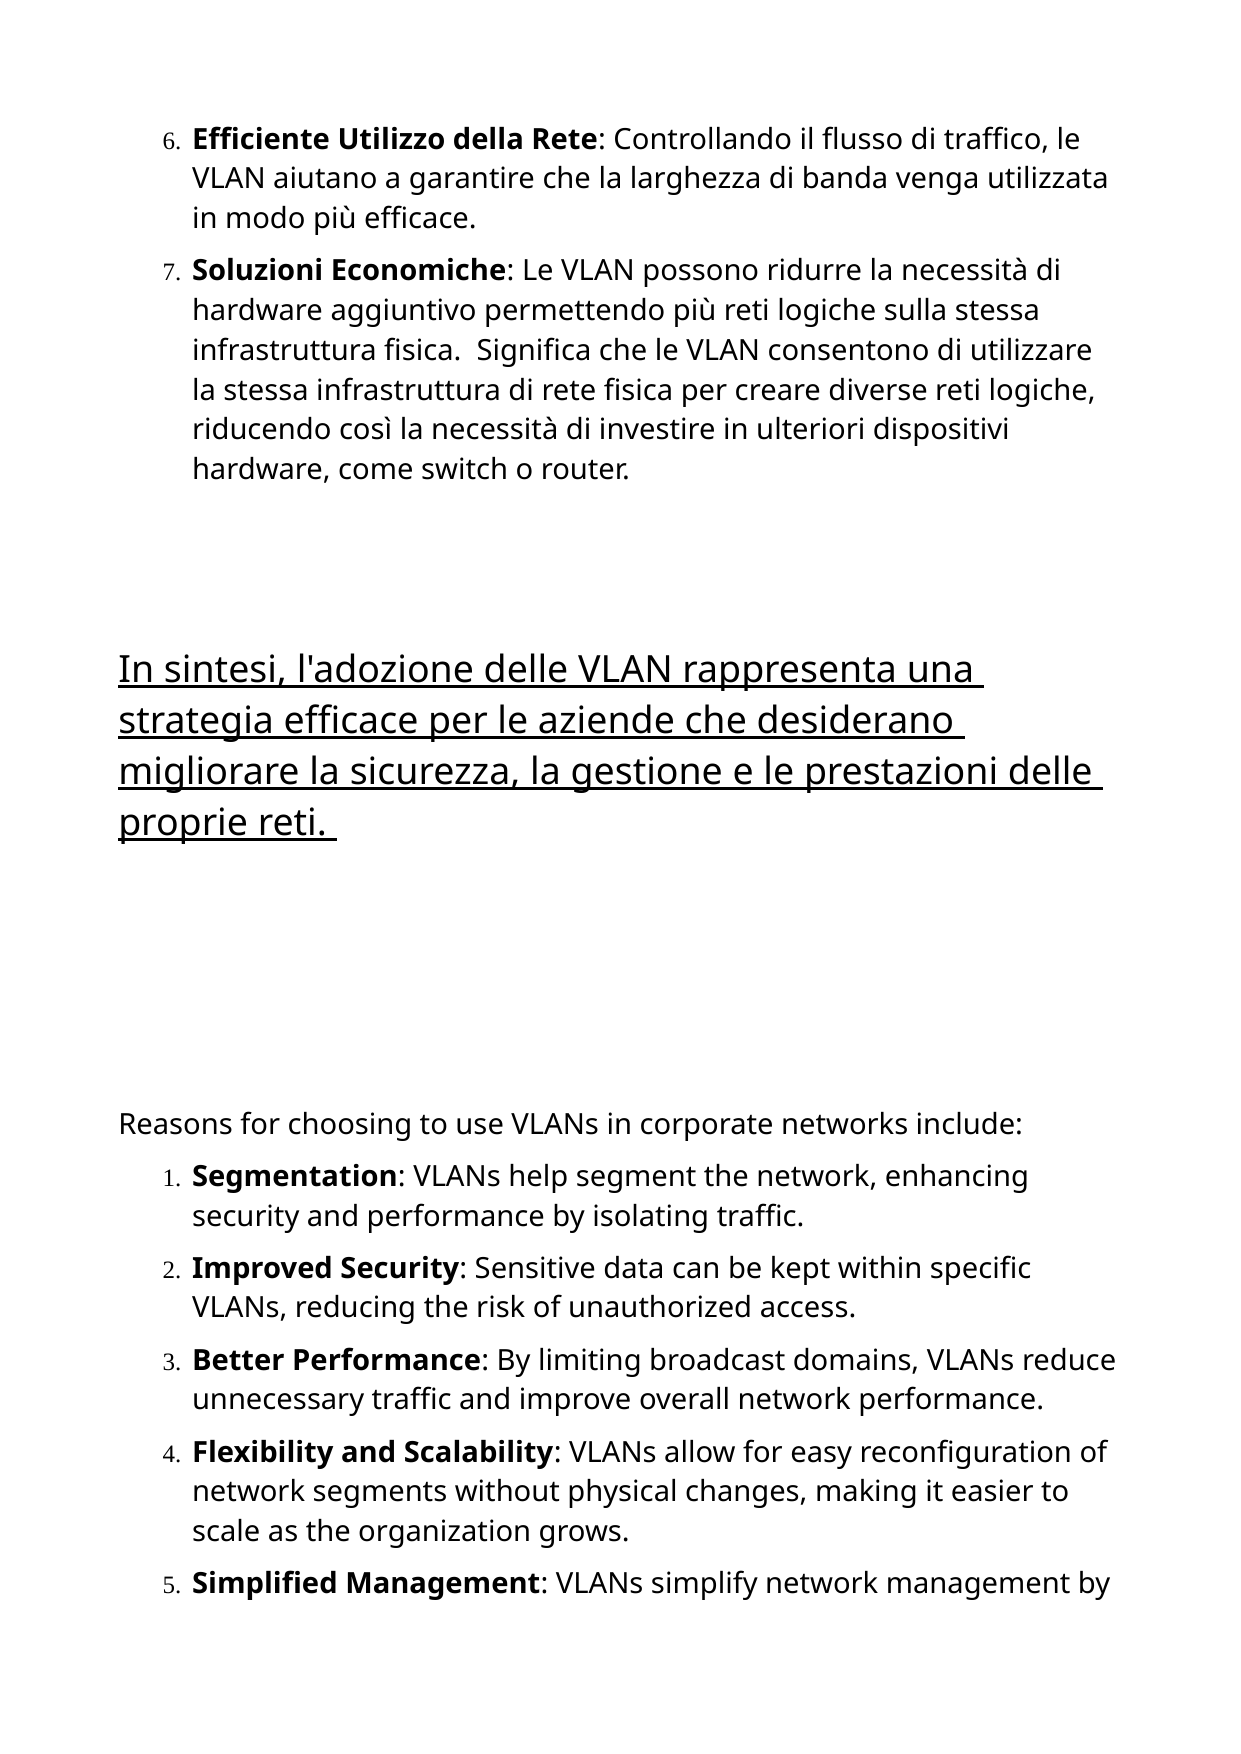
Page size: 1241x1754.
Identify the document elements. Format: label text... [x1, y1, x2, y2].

list Improved Security: Sensitive data can be kept within specific VLANs, reducing the risk of unauthorized access. [162, 1247, 1122, 1326]
text In sintesi, l'adozione delle VLAN rappresenta una strategia efficace per le aziende che desiderano migliorare la sicurezza, la gestione e le prestazioni delle proprie reti. [118, 642, 1122, 846]
list Better Performance: By limiting broadcast domains, VLANs reduce unnecessary traffic and improve overall network performance. [162, 1339, 1122, 1418]
list Efficiente Utilizzo della Rete: Controllando il flusso di traffico, le VLAN aiutano a garantire che la larghezza di banda venga utilizzata in modo più efficace. [162, 118, 1122, 237]
list Simplified Management: VLANs simplify network management by [162, 1562, 1122, 1602]
text Reasons for choosing to use VLANs in corporate networks include: [118, 1103, 1122, 1143]
list Soluzioni Economiche: Le VLAN possono ridurre la necessità di hardware aggiuntivo permettendo più reti logiche sulla stessa infrastruttura fisica. Significa che le VLAN consentono di utilizzare la stessa infrastruttura di rete fisica per creare diverse reti logiche, riducendo così la necessità di investire in ulteriori dispositivi hardware, come switch o router. [162, 250, 1122, 488]
list Flexibility and Scalability: VLANs allow for easy reconfiguration of network segments without physical changes, making it easier to scale as the organization grows. [162, 1431, 1122, 1550]
list Segmentation: VLANs help segment the network, enhancing security and performance by isolating traffic. [162, 1155, 1122, 1234]
